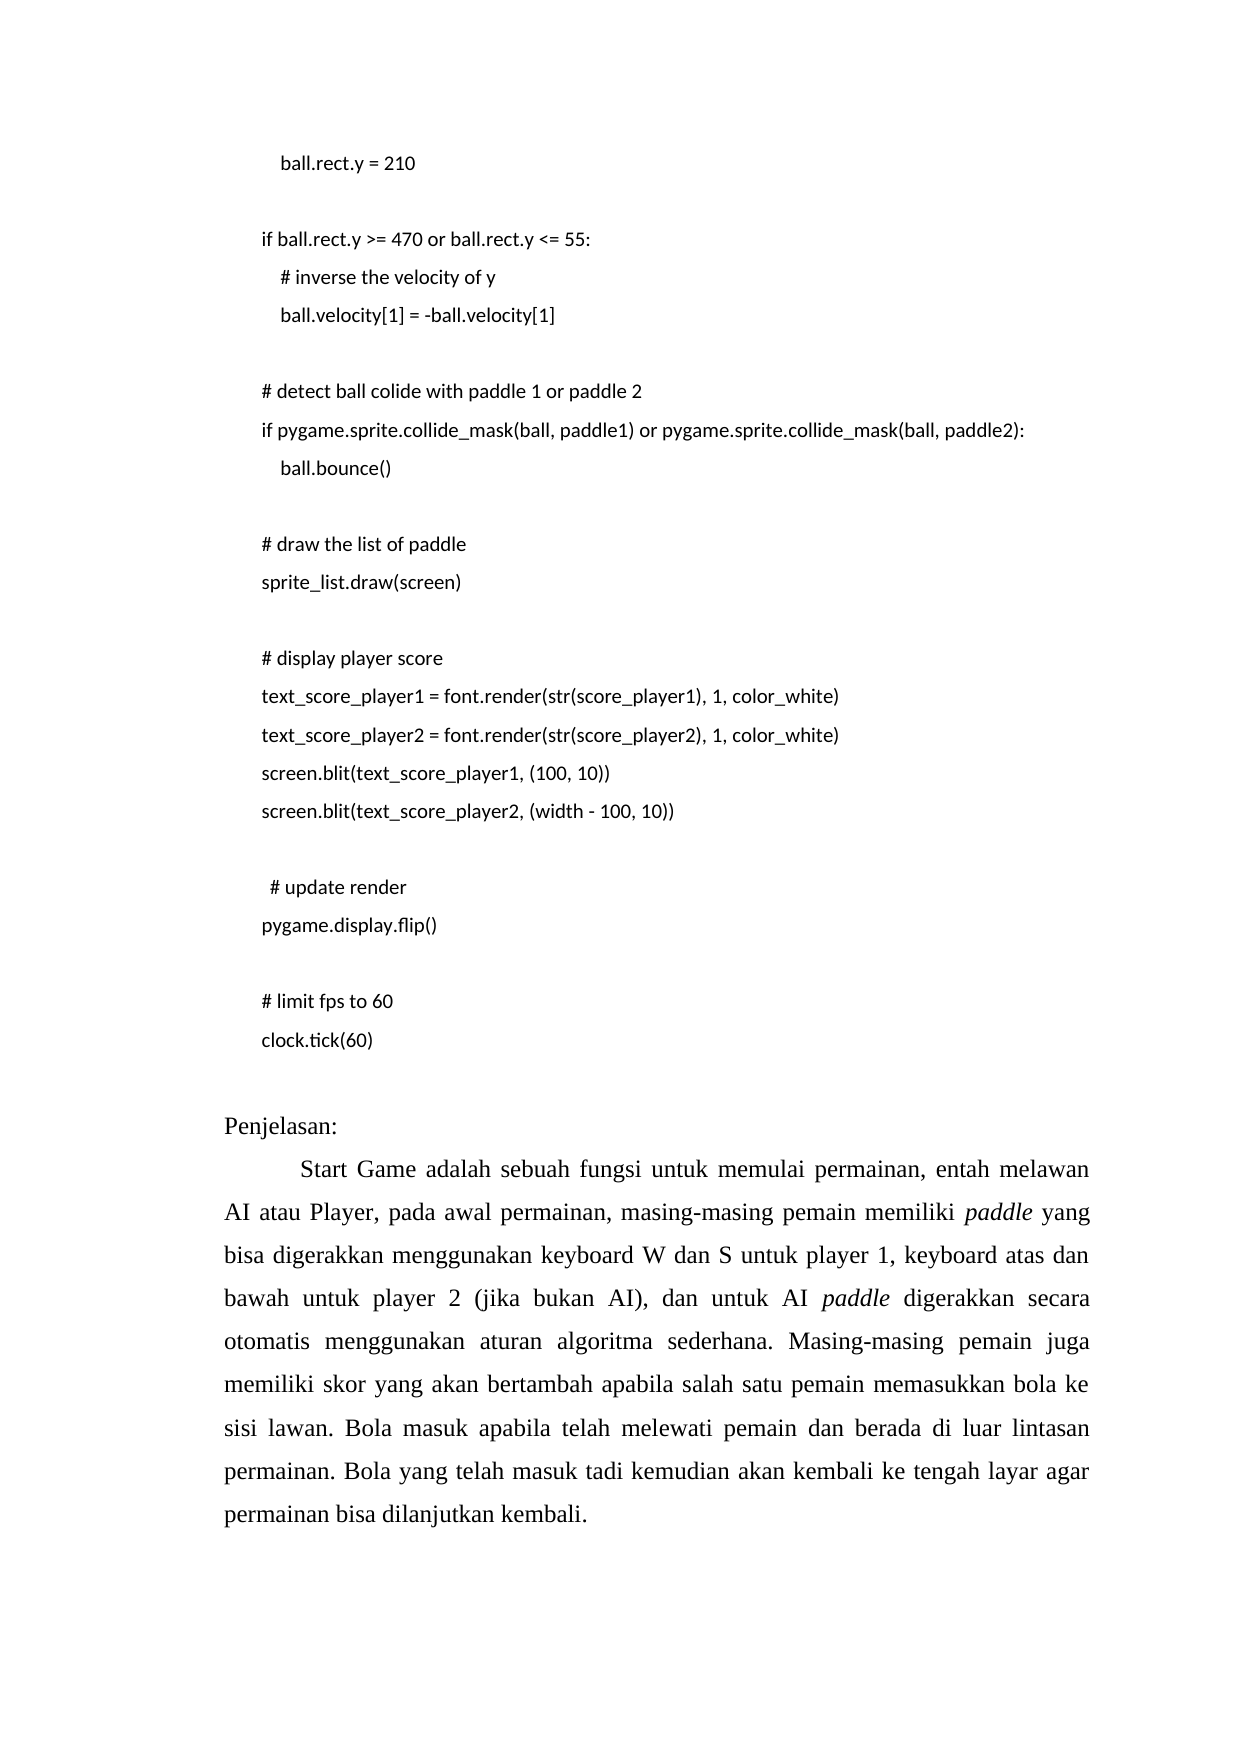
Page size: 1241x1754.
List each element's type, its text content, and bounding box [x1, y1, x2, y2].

list # limit fps to 60 [224, 989, 1090, 1014]
list text_score_player2 = font.render(str(score_player2), 1, color_white) [224, 722, 1090, 747]
list clock.tick(60) [224, 1027, 1090, 1052]
list Penjelasan: [224, 1111, 1090, 1139]
list ball.rect.y = 210 [224, 150, 1090, 175]
list screen.blit(text_score_player2, (width - 100, 10)) [224, 798, 1090, 823]
list Start Game adalah sebuah fungsi untuk memulai permainan, entah melawan AI atau Player, pada awal permainan, masing-masing pemain memiliki paddle yang bisa digerakkan menggunakan keyboard W dan S untuk player 1, keyboard atas dan bawah untuk player 2 (jika bukan AI), dan untuk AI paddle digerakkan secara otomatis menggunakan aturan algoritma sederhana. Masing-masing pemain juga memiliki skor yang akan bertambah apabila salah satu pemain memasukkan bola ke sisi lawan. Bola masuk apabila telah melewati pemain dan berada di luar lintasan permainan. Bola yang telah masuk tadi kemudian akan kembali ke tengah layar agar permainan bisa dilanjutkan kembali. [224, 1154, 1090, 1528]
list sprite_list.draw(screen) [224, 569, 1090, 595]
list # display player score [224, 646, 1090, 671]
list if ball.rect.y >= 470 or ball.rect.y <= 55: [224, 226, 1090, 252]
list text_score_player1 = font.render(str(score_player1), 1, color_white) [224, 684, 1090, 709]
list # draw the list of paddle [224, 531, 1090, 557]
list ball.velocity[1] = -ball.velocity[1] [224, 302, 1090, 328]
list # inverse the velocity of y [224, 264, 1090, 290]
list ball.bounce() [224, 455, 1090, 480]
list if pygame.sprite.collide_mask(ball, paddle1) or pygame.sprite.collide_mask(ball, paddle2): [224, 417, 1090, 442]
list pygame.display.flip() [224, 912, 1090, 938]
list # update render [224, 874, 1090, 900]
list screen.blit(text_score_player1, (100, 10)) [224, 760, 1090, 785]
list # detect ball colide with paddle 1 or paddle 2 [224, 379, 1090, 404]
